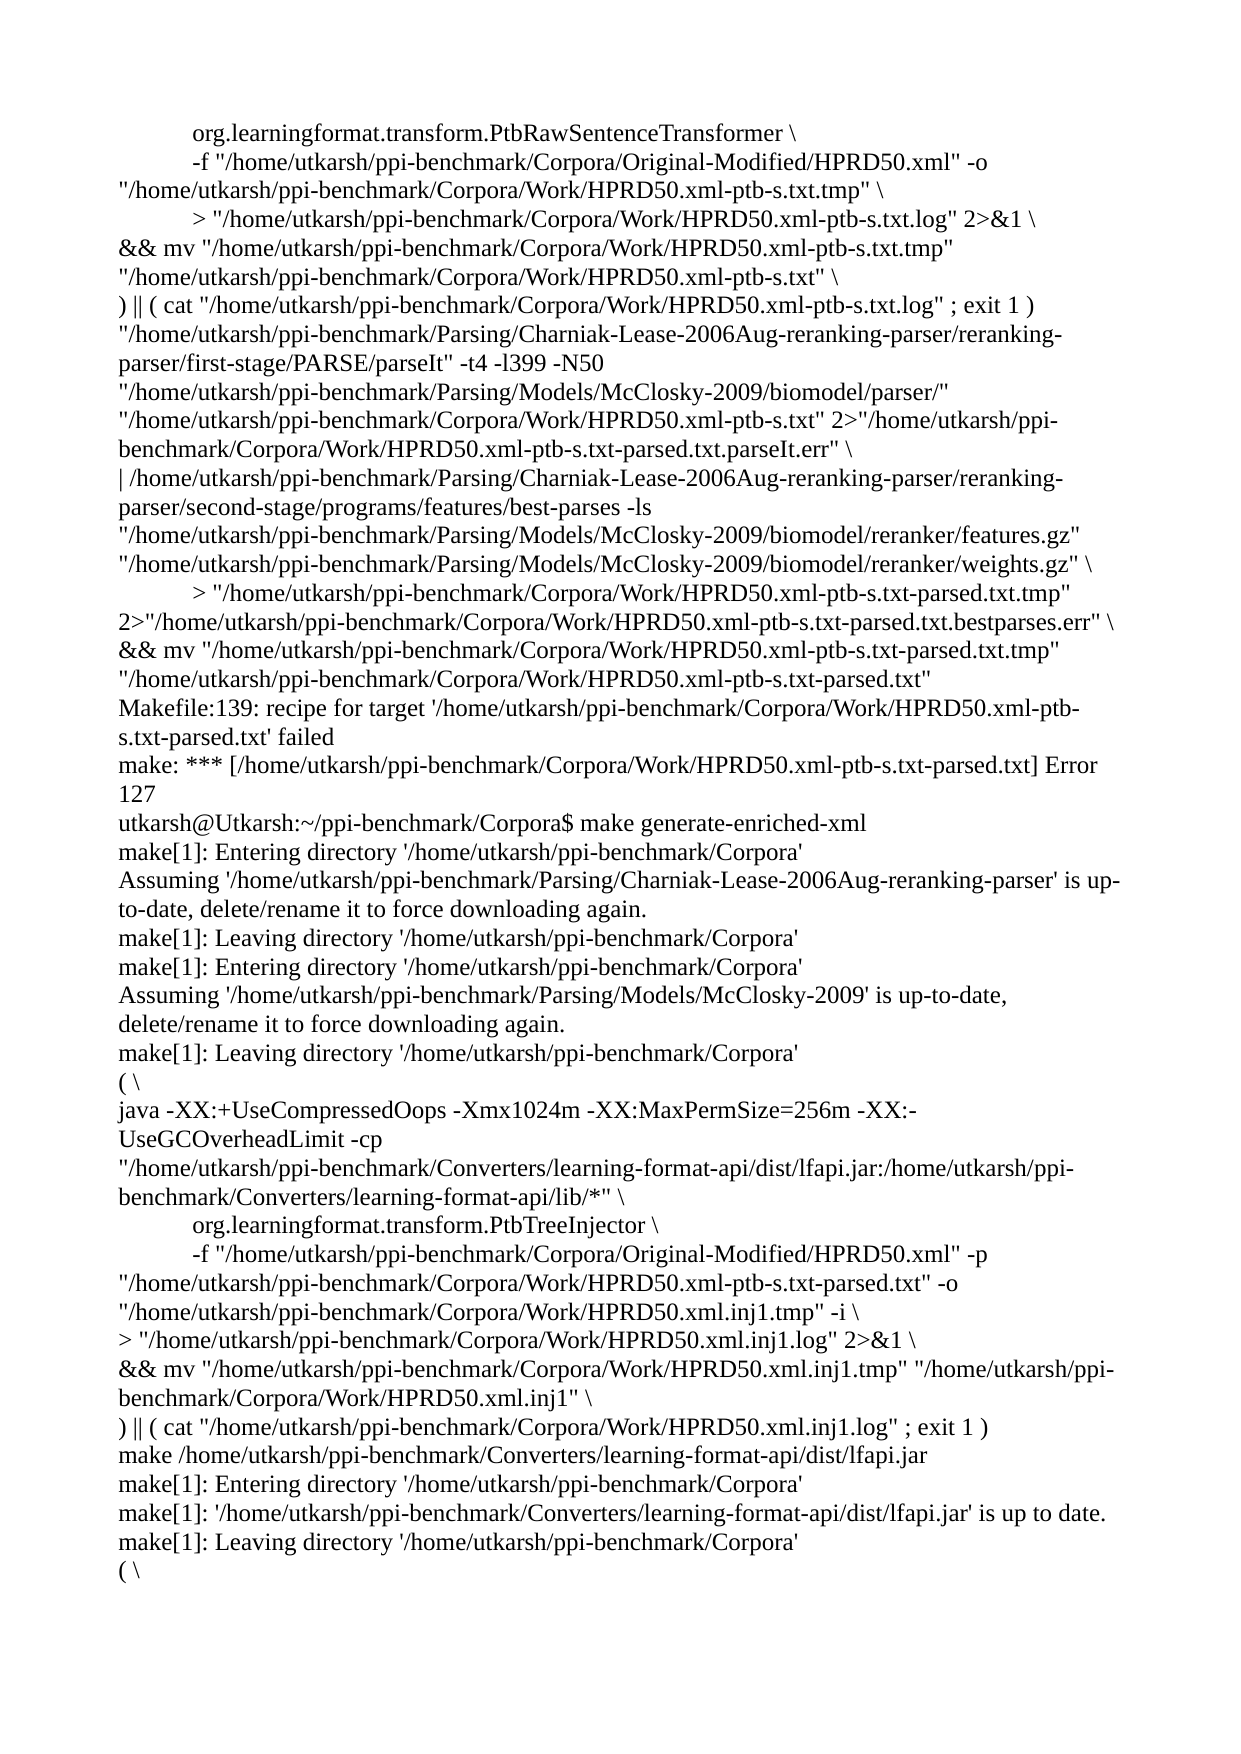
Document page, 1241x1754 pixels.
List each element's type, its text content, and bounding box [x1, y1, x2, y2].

text > "/home/utkarsh/ppi-benchmark/Corpora/Work/HPRD50.xml-ptb-s.txt.log" 2>&1 \ [118, 204, 1122, 233]
text ) || ( cat "/home/utkarsh/ppi-benchmark/Corpora/Work/HPRD50.xml-ptb-s.txt.log" ; exit 1 ) [118, 291, 1122, 319]
text ) || ( cat "/home/utkarsh/ppi-benchmark/Corpora/Work/HPRD50.xml.inj1.log" ; exit 1 ) [118, 1412, 1122, 1441]
text -f "/home/utkarsh/ppi-benchmark/Corpora/Original-Modified/HPRD50.xml" -p "/home/utkarsh/ppi-benchmark/Corpora/Work/HPRD50.xml-ptb-s.txt-parsed.txt" -o "/home/utkarsh/ppi-benchmark/Corpora/Work/HPRD50.xml.inj1.tmp" -i \ [118, 1239, 1122, 1326]
text Assuming '/home/utkarsh/ppi-benchmark/Parsing/Charniak-Lease-2006Aug-reranking-parser' is up-to-date, delete/rename it to force downloading again. [118, 866, 1122, 923]
text Makefile:139: recipe for target '/home/utkarsh/ppi-benchmark/Corpora/Work/HPRD50.xml-ptb-s.txt-parsed.txt' failed [118, 693, 1122, 751]
text make[1]: Entering directory '/home/utkarsh/ppi-benchmark/Corpora' [118, 837, 1122, 866]
text > "/home/utkarsh/ppi-benchmark/Corpora/Work/HPRD50.xml-ptb-s.txt-parsed.txt.tmp" 2>"/home/utkarsh/ppi-benchmark/Corpora/Work/HPRD50.xml-ptb-s.txt-parsed.txt.bestparses.err" \ [118, 578, 1122, 636]
text > "/home/utkarsh/ppi-benchmark/Corpora/Work/HPRD50.xml.inj1.log" 2>&1 \ [118, 1326, 1122, 1354]
text make[1]: Entering directory '/home/utkarsh/ppi-benchmark/Corpora' [118, 1469, 1122, 1498]
text make[1]: Leaving directory '/home/utkarsh/ppi-benchmark/Corpora' [118, 1038, 1122, 1067]
text | /home/utkarsh/ppi-benchmark/Parsing/Charniak-Lease-2006Aug-reranking-parser/reranking-parser/second-stage/programs/features/best-parses -ls "/home/utkarsh/ppi-benchmark/Parsing/Models/McClosky-2009/biomodel/reranker/features.gz" "/home/utkarsh/ppi-benchmark/Parsing/Models/McClosky-2009/biomodel/reranker/weights.gz" \ [118, 463, 1122, 578]
text make: *** [/home/utkarsh/ppi-benchmark/Corpora/Work/HPRD50.xml-ptb-s.txt-parsed.txt] Error 127 [118, 751, 1122, 808]
text ( \ [118, 1556, 1122, 1584]
text ( \ [118, 1067, 1122, 1096]
text utkarsh@Utkarsh:~/ppi-benchmark/Corpora$ make generate-enriched-xml [118, 808, 1122, 837]
text && mv "/home/utkarsh/ppi-benchmark/Corpora/Work/HPRD50.xml-ptb-s.txt-parsed.txt.tmp" "/home/utkarsh/ppi-benchmark/Corpora/Work/HPRD50.xml-ptb-s.txt-parsed.txt" [118, 636, 1122, 693]
text org.learningformat.transform.PtbTreeInjector \ [118, 1211, 1122, 1239]
text make[1]: Leaving directory '/home/utkarsh/ppi-benchmark/Corpora' [118, 923, 1122, 952]
text make[1]: Leaving directory '/home/utkarsh/ppi-benchmark/Corpora' [118, 1527, 1122, 1556]
text "/home/utkarsh/ppi-benchmark/Parsing/Charniak-Lease-2006Aug-reranking-parser/reranking-parser/first-stage/PARSE/parseIt" -t4 -l399 -N50 "/home/utkarsh/ppi-benchmark/Parsing/Models/McClosky-2009/biomodel/parser/" "/home/utkarsh/ppi-benchmark/Corpora/Work/HPRD50.xml-ptb-s.txt" 2>"/home/utkarsh/ppi-benchmark/Corpora/Work/HPRD50.xml-ptb-s.txt-parsed.txt.parseIt.err" \ [118, 319, 1122, 463]
text Assuming '/home/utkarsh/ppi-benchmark/Parsing/Models/McClosky-2009' is up-to-date, delete/rename it to force downloading again. [118, 981, 1122, 1038]
text make[1]: Entering directory '/home/utkarsh/ppi-benchmark/Corpora' [118, 952, 1122, 981]
text java -XX:+UseCompressedOops -Xmx1024m -XX:MaxPermSize=256m -XX:-UseGCOverheadLimit -cp "/home/utkarsh/ppi-benchmark/Converters/learning-format-api/dist/lfapi.jar:/home/utkarsh/ppi-benchmark/Converters/learning-format-api/lib/*" \ [118, 1096, 1122, 1211]
text make /home/utkarsh/ppi-benchmark/Converters/learning-format-api/dist/lfapi.jar [118, 1441, 1122, 1469]
text && mv "/home/utkarsh/ppi-benchmark/Corpora/Work/HPRD50.xml-ptb-s.txt.tmp" "/home/utkarsh/ppi-benchmark/Corpora/Work/HPRD50.xml-ptb-s.txt" \ [118, 233, 1122, 291]
text org.learningformat.transform.PtbRawSentenceTransformer \ [118, 118, 1122, 147]
text -f "/home/utkarsh/ppi-benchmark/Corpora/Original-Modified/HPRD50.xml" -o "/home/utkarsh/ppi-benchmark/Corpora/Work/HPRD50.xml-ptb-s.txt.tmp" \ [118, 147, 1122, 204]
text && mv "/home/utkarsh/ppi-benchmark/Corpora/Work/HPRD50.xml.inj1.tmp" "/home/utkarsh/ppi-benchmark/Corpora/Work/HPRD50.xml.inj1" \ [118, 1354, 1122, 1412]
text make[1]: '/home/utkarsh/ppi-benchmark/Converters/learning-format-api/dist/lfapi.jar' is up to date. [118, 1498, 1122, 1527]
